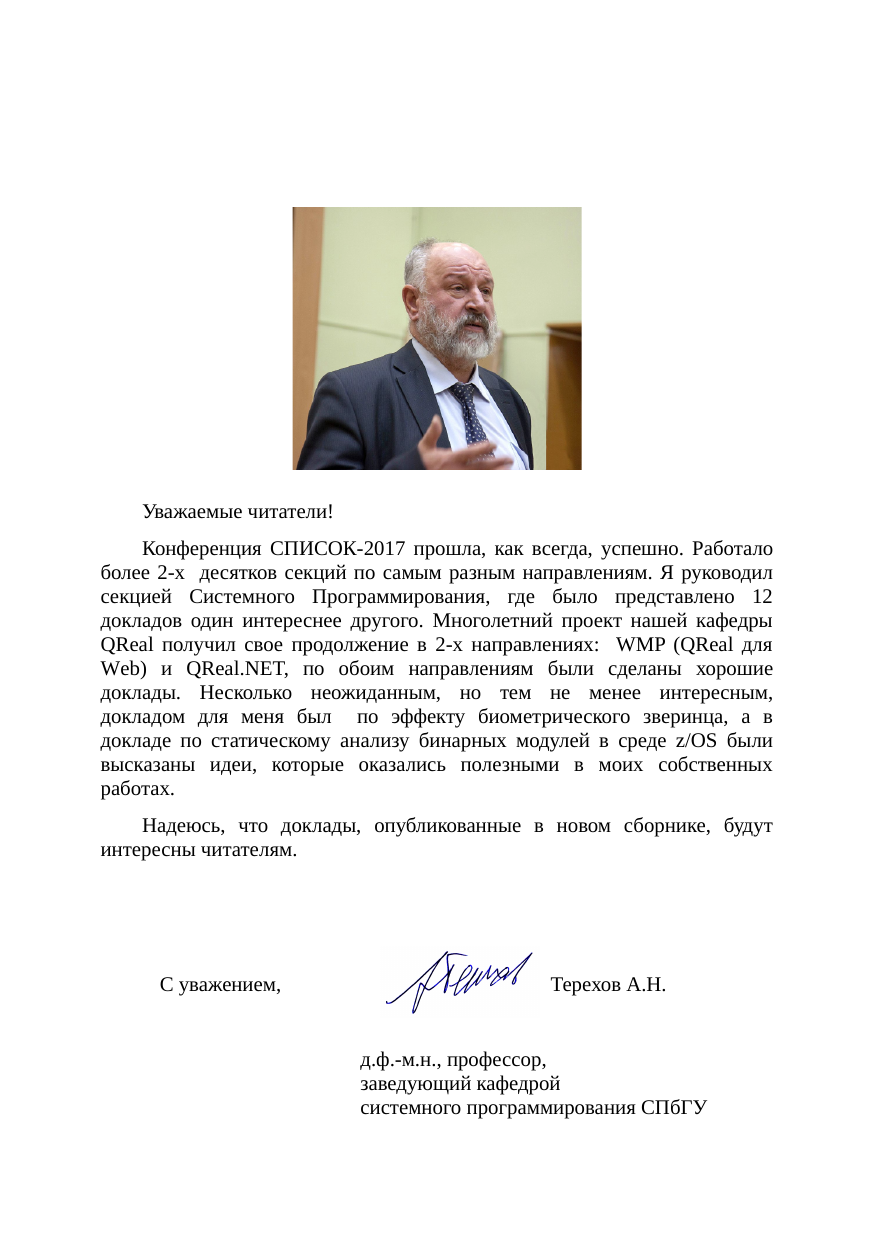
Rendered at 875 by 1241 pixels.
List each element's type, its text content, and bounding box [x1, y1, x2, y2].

text Уважаемые читатели! [100, 499, 774, 523]
text Терехов А.Н. [540, 946, 714, 1017]
text С уважением, [159, 946, 380, 1017]
picture [380, 946, 540, 1018]
text д.ф.-м.н., профессор, заведующий кафедрой системного программирования СПбГУ [360, 1047, 774, 1119]
text Надеюсь, что доклады, опубликованные в новом сборнике, будут интересны читателям. [100, 813, 774, 861]
picture [292, 207, 582, 470]
text Конференция СПИСОК-2017 прошла, как всегда, успешно. Работало более 2-х десятков секций по самым разным направлениям. Я руководил секцией Системного Программирования, где было представлено 12 докладов один интереснее другого. Многолетний проект нашей кафедры QReal получил свое продолжение в 2-х направлениях: WMP (QReal для Web) и QReal.NET, по обоим направлениям были сделаны хорошие доклады. Несколько неожиданным, но тем не менее интересным, докладом для меня был по эффекту биометрического зверинца, а в докладе по статическому анализу бинарных модулей в среде z/OS были высказаны идеи, которые оказались полезными в моих собственных работах. [100, 536, 774, 800]
